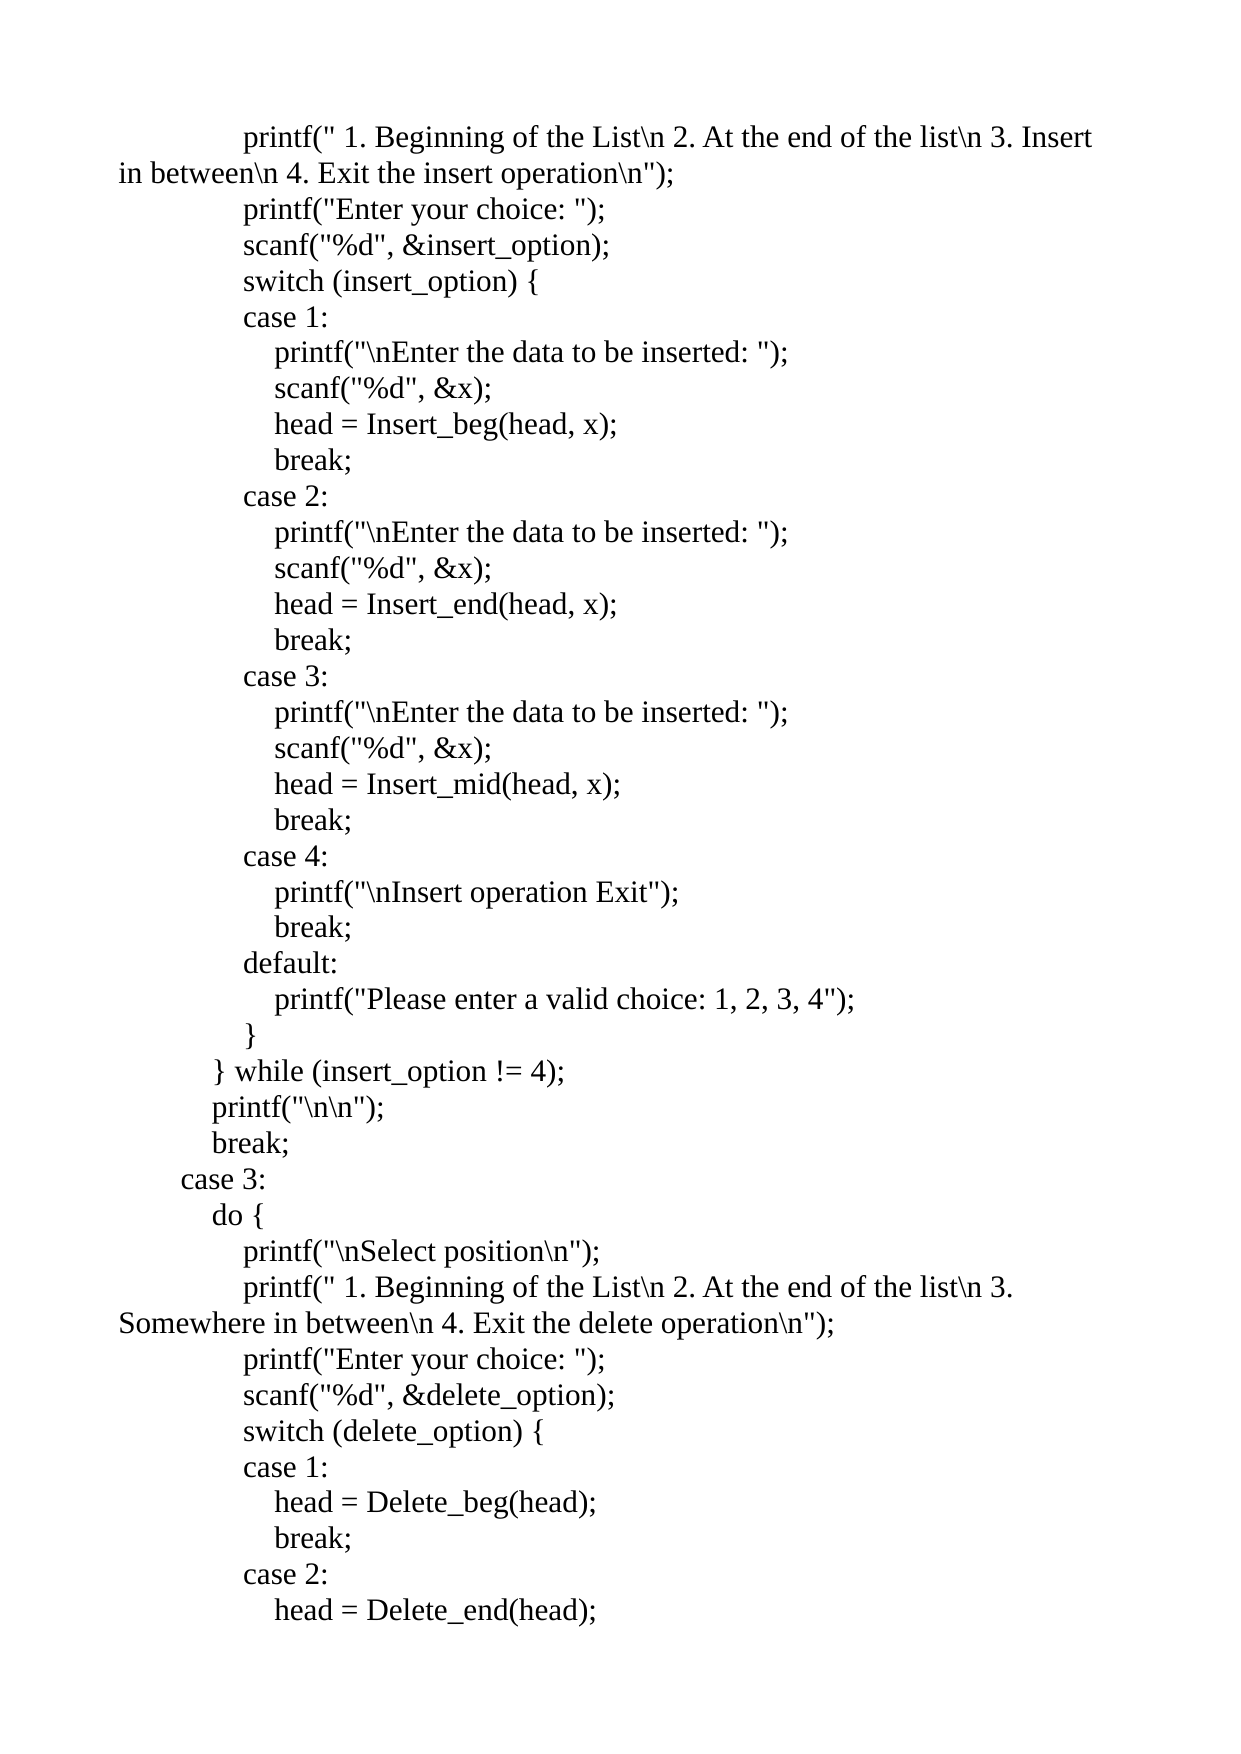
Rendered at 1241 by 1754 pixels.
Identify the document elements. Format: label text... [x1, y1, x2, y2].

text case 3: [118, 1160, 1122, 1196]
text head = Insert_mid(head, x); [118, 765, 1122, 801]
text printf("\n\n"); [118, 1088, 1122, 1124]
text scanf("%d", &x); [118, 729, 1122, 765]
text case 1: [118, 1448, 1122, 1484]
text scanf("%d", &x); [118, 549, 1122, 585]
text case 4: [118, 837, 1122, 873]
text printf("Enter your choice: "); [118, 190, 1122, 226]
text switch (delete_option) { [118, 1412, 1122, 1448]
text switch (insert_option) { [118, 262, 1122, 298]
text break; [118, 1520, 1122, 1556]
text case 1: [118, 298, 1122, 334]
text case 3: [118, 657, 1122, 693]
text scanf("%d", &insert_option); [118, 226, 1122, 262]
text } [118, 1017, 1122, 1052]
text printf("\nEnter the data to be inserted: "); [118, 513, 1122, 549]
text printf("\nEnter the data to be inserted: "); [118, 334, 1122, 370]
text } while (insert_option != 4); [118, 1052, 1122, 1088]
text head = Insert_beg(head, x); [118, 406, 1122, 442]
text printf("\nInsert operation Exit"); [118, 873, 1122, 909]
text printf("Please enter a valid choice: 1, 2, 3, 4"); [118, 981, 1122, 1017]
text case 2: [118, 1556, 1122, 1592]
text head = Delete_end(head); [118, 1592, 1122, 1627]
text printf(" 1. Beginning of the List\n 2. At the end of the list\n 3. Insert in between\n 4. Exit the insert operation\n"); [118, 118, 1122, 190]
text printf("Enter your choice: "); [118, 1340, 1122, 1376]
text case 2: [118, 477, 1122, 513]
text scanf("%d", &delete_option); [118, 1376, 1122, 1412]
text printf(" 1. Beginning of the List\n 2. At the end of the list\n 3. Somewhere in between\n 4. Exit the delete operation\n"); [118, 1268, 1122, 1340]
text break; [118, 621, 1122, 657]
text break; [118, 801, 1122, 837]
text do { [118, 1196, 1122, 1232]
text printf("\nEnter the data to be inserted: "); [118, 693, 1122, 729]
text default: [118, 945, 1122, 981]
text head = Delete_beg(head); [118, 1484, 1122, 1520]
text break; [118, 1124, 1122, 1160]
text scanf("%d", &x); [118, 370, 1122, 406]
text head = Insert_end(head, x); [118, 585, 1122, 621]
text break; [118, 442, 1122, 477]
text printf("\nSelect position\n"); [118, 1232, 1122, 1268]
text break; [118, 909, 1122, 945]
